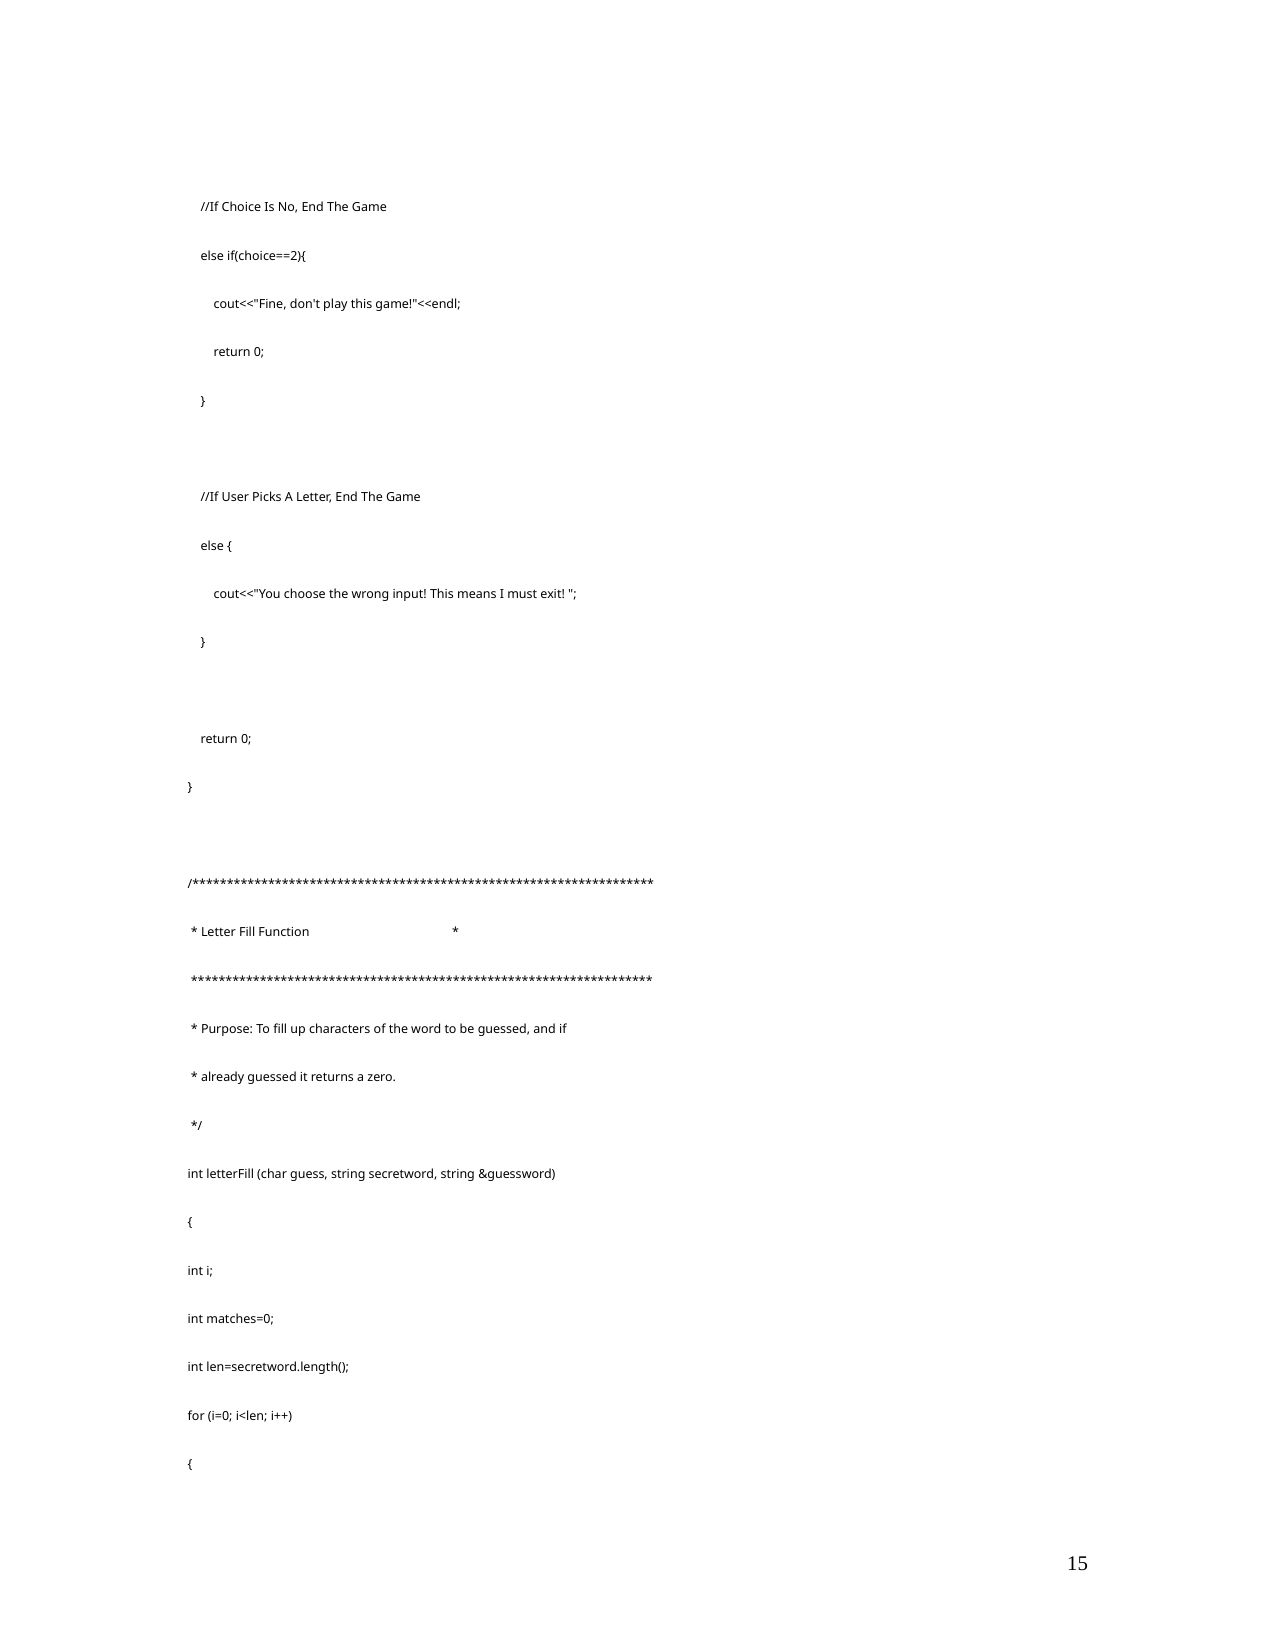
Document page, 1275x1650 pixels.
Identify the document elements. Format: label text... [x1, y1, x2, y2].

list for (i=0; i<len; i++) [187, 1407, 1087, 1424]
list int i; [187, 1262, 1087, 1279]
list } [187, 392, 1087, 409]
list { [187, 1213, 1087, 1230]
list { [187, 1455, 1087, 1472]
list } [187, 633, 1087, 650]
list //If User Picks A Letter, End The Game [187, 488, 1087, 505]
list int letterFill (char guess, string secretword, string &guessword) [187, 1165, 1087, 1182]
list * already guessed it returns a zero. [187, 1068, 1087, 1085]
list //If Choice Is No, End The Game [187, 198, 1087, 215]
list int len=secretword.length(); [187, 1358, 1087, 1375]
list /******************************************************************* [187, 875, 1087, 892]
list cout<<"Fine, don't play this game!"<<endl; [187, 295, 1087, 312]
list else if(choice==2){ [187, 247, 1087, 264]
list ******************************************************************* [187, 972, 1087, 989]
list * Letter Fill Function * [187, 923, 1087, 940]
list cout<<"You choose the wrong input! This means I must exit! "; [187, 585, 1087, 602]
list return 0; [187, 730, 1087, 747]
list return 0; [187, 343, 1087, 360]
list else { [187, 537, 1087, 554]
list int matches=0; [187, 1310, 1087, 1327]
list } [187, 778, 1087, 795]
list */ [187, 1117, 1087, 1134]
list * Purpose: To fill up characters of the word to be guessed, and if [187, 1020, 1087, 1037]
